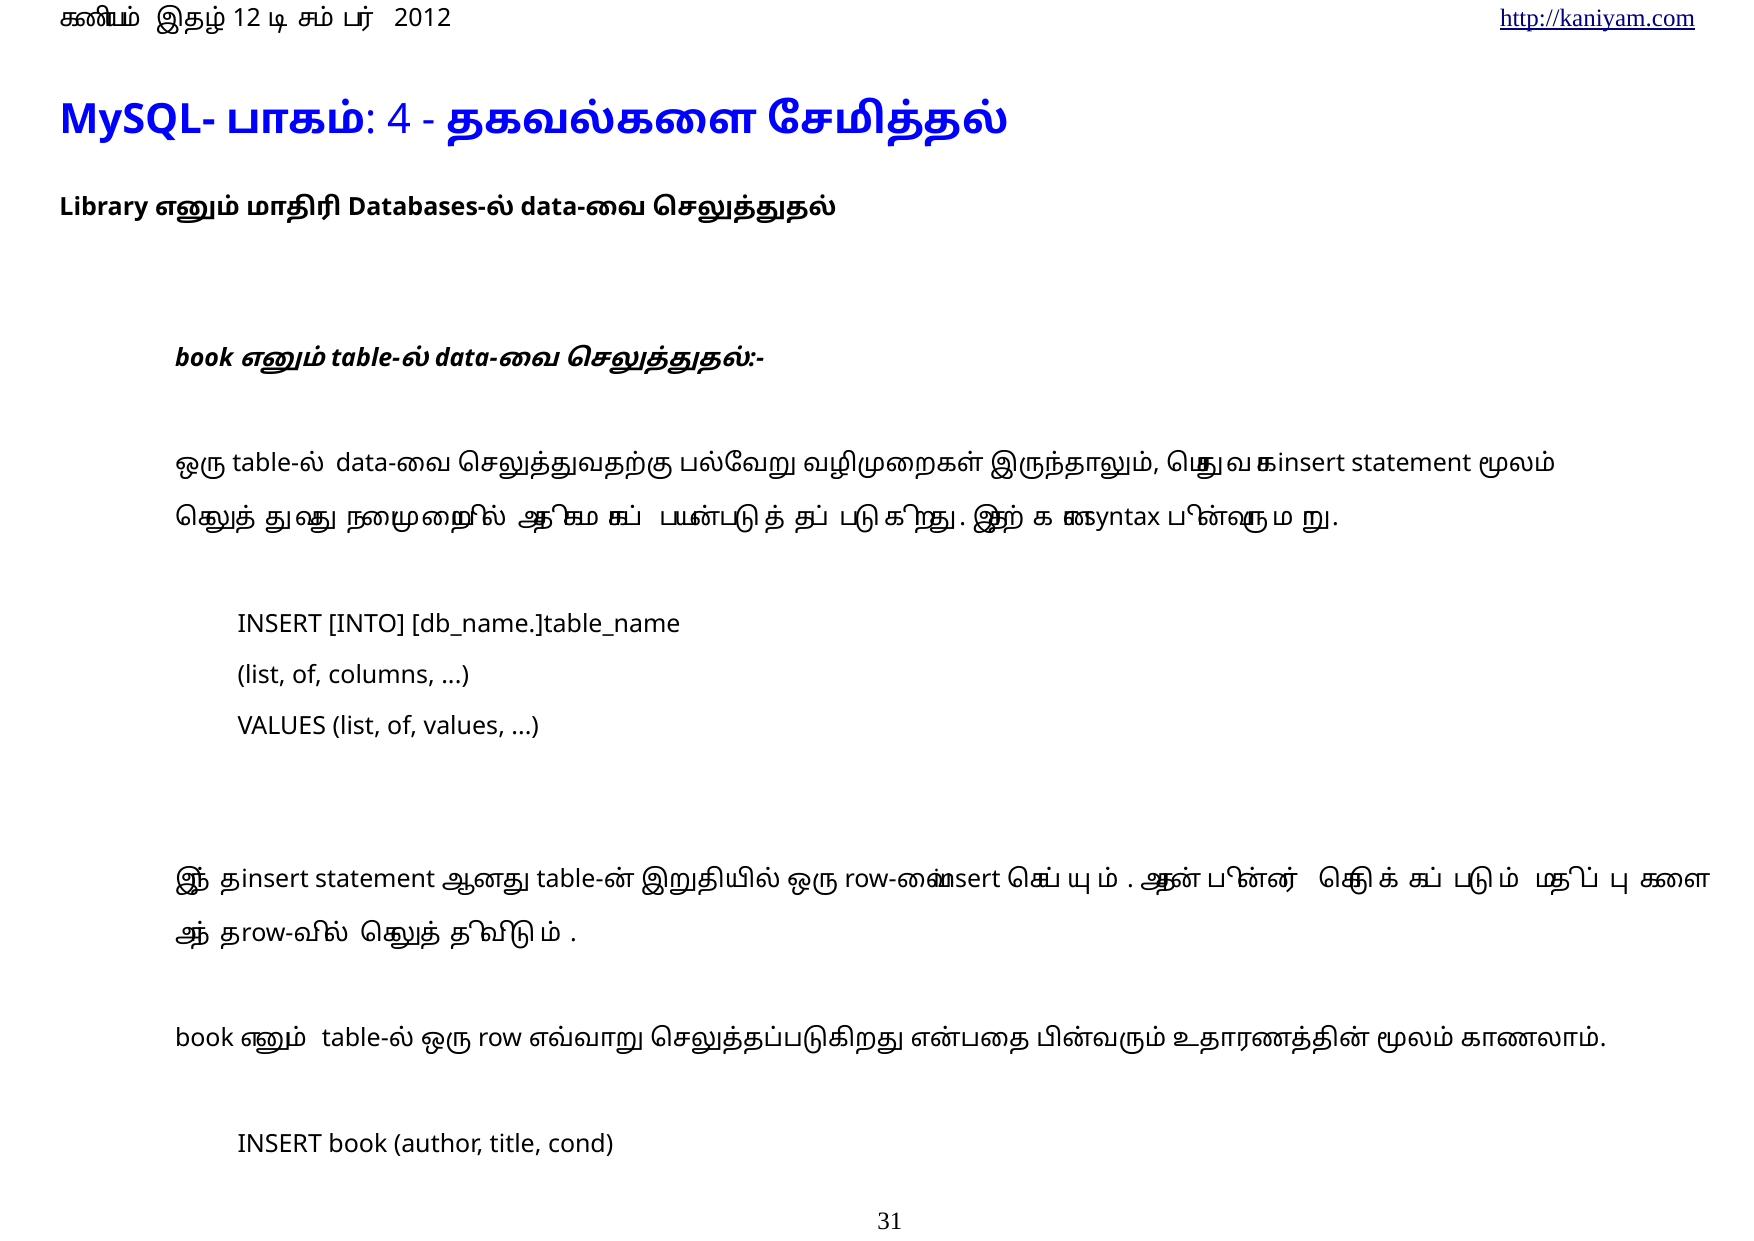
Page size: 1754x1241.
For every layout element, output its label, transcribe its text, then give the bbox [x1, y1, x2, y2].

subtitle MySQL- பாகம்: 4 - தகவல்களை சேமித்தல் [59, 89, 1695, 151]
text INSERT [INTO] [db_name.]table_name [175, 606, 1695, 639]
text INSERT book (author, title, cond) [175, 1126, 1695, 1160]
text இந்த insert statement ஆனது table-ன் இறுதியில் ஒரு row-வை insert செய்யும். அதன் பின்னர் கொடுக்கப்படும் மதிப்புகளை அந்த row-வில் செலுத்திவிடும். book எனும் table-ல் ஒரு row எவ்வாறு செலுத்தப்படுகிறது என்பதை பின்வரும் உதாரணத்தின் மூலம் காணலாம். [175, 759, 1695, 1057]
text (list, of, columns, ...) [175, 657, 1695, 691]
text book எனும் table-ல் data-வை செலுத்துதல்:- ஒரு table-ல் data-வை செலுத்துவதற்கு பல்வேறு வழிமுறைகள் இருந்தாலும், பொதுவாக insert statement மூலம் செலுத்துவது நடைமுறையில் அதிகமாகப் பயன்படுத்தப்படுகிறது. இதற்கான syntax பின்வருமாறு. [175, 238, 1695, 536]
subtitle Library எனும் மாதிரி Databases-ல் data-வை செலுத்துதல் [59, 188, 1695, 226]
text VALUES (list, of, values, ...) [175, 708, 1695, 742]
